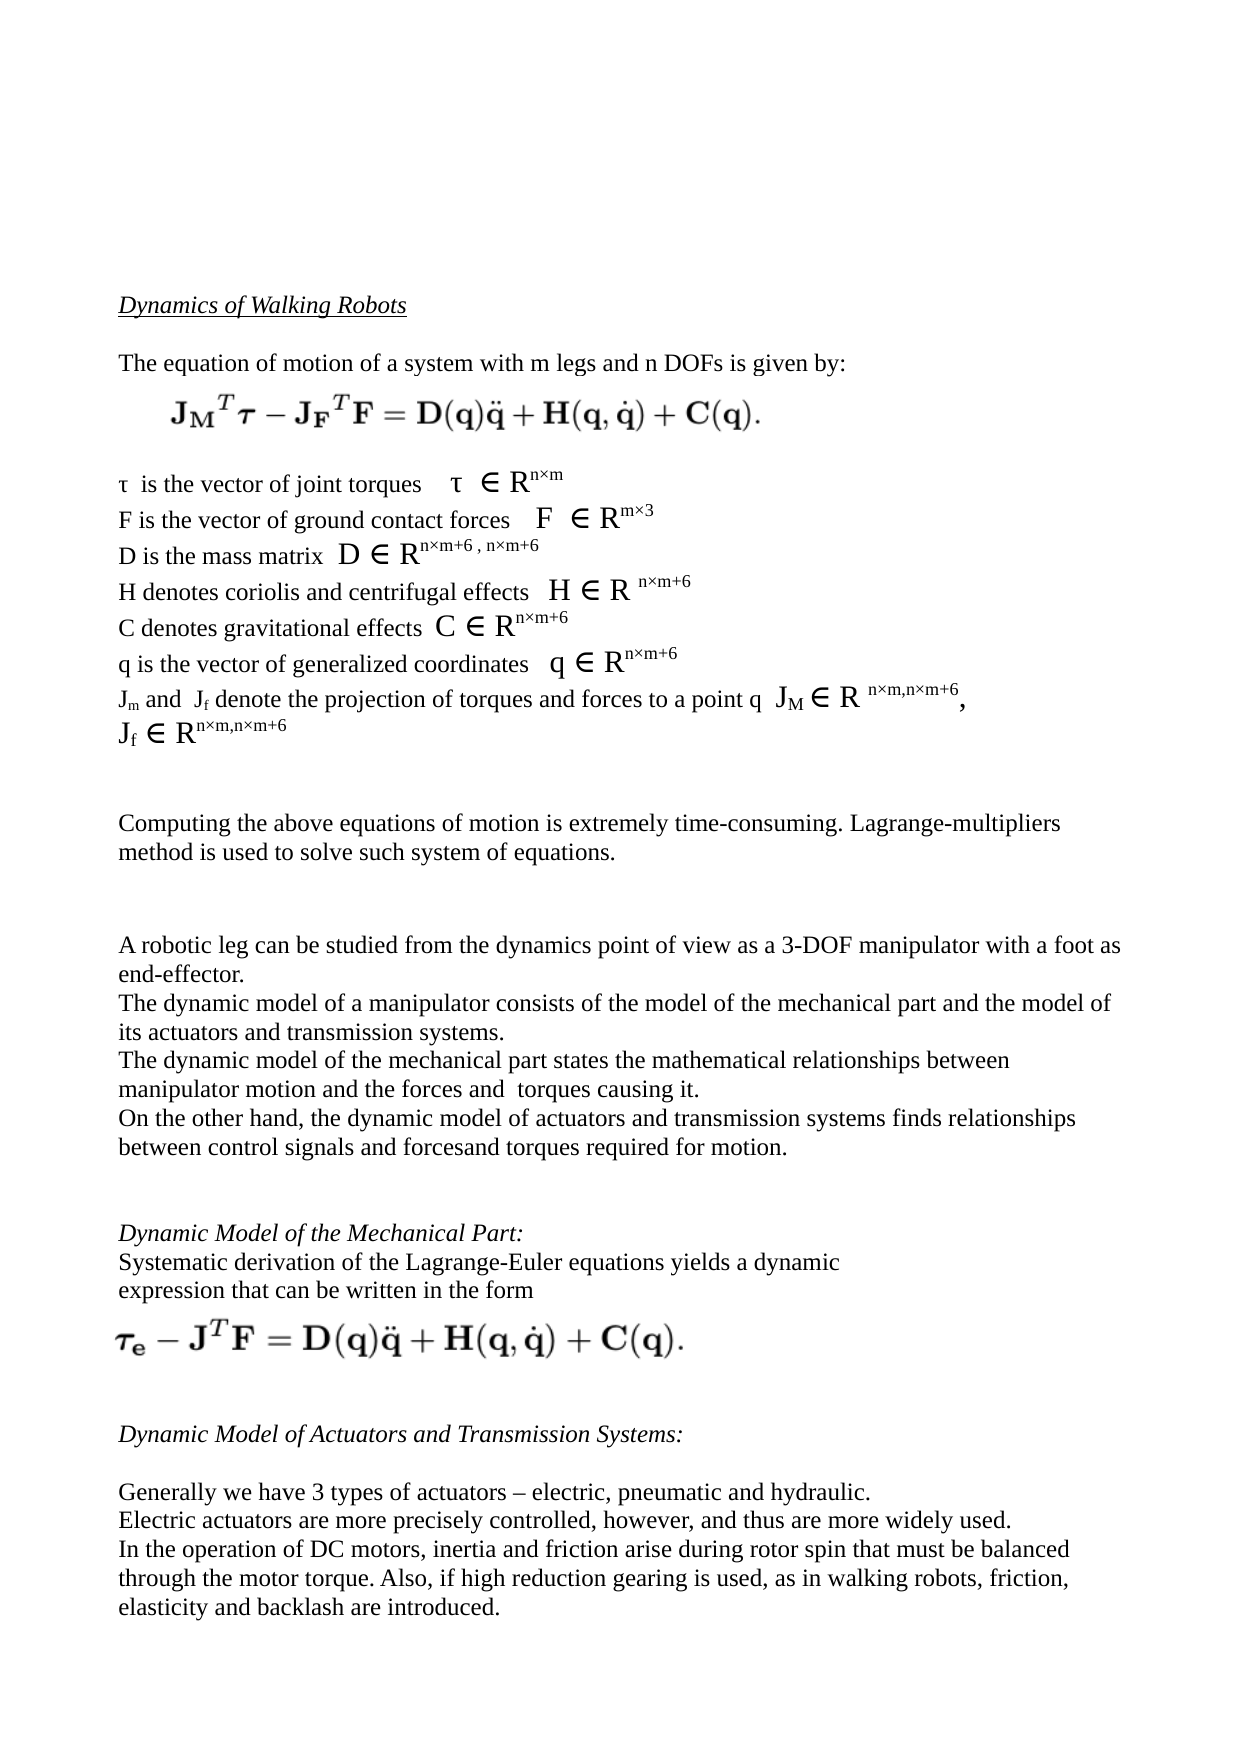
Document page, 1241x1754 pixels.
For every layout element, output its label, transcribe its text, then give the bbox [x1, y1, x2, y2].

text expression that can be written in the form [118, 1275, 1122, 1304]
text H denotes coriolis and centrifugal effects H ∈ R n×m+6 [118, 571, 1122, 607]
text q is the vector of generalized coordinates q ∈ Rn×m+6 [118, 643, 1122, 679]
picture [108, 376, 778, 440]
text Jm and Jf denote the projection of torques and forces to a point q JM ∈ R n×m,n×m+6, [118, 679, 1122, 715]
text Dynamic Model of the Mechanical Part: [118, 1218, 1122, 1247]
text F is the vector of ground contact forces F ∈ Rm×3 [118, 499, 1122, 535]
text Computing the above equations of motion is extremely time-consuming. Lagrange-multipliers method is used to solve such system of equations. [118, 808, 1122, 866]
text Dynamic Model of Actuators and Transmission Systems: [118, 1419, 1122, 1448]
text Dynamics of Walking Robots [118, 291, 1122, 319]
text Electric actuators are more precisely controlled, however, and thus are more widely used. [118, 1505, 1122, 1534]
text The dynamic model of the mechanical part states the mathematical relationships between manipulator motion and the forces and torques causing it. [118, 1045, 1122, 1103]
text τ is the vector of joint torques τ ∈ Rn×m [118, 463, 1122, 499]
text The equation of motion of a system with m legs and n DOFs is given by: [118, 348, 1122, 377]
text A robotic leg can be studied from the dynamics point of view as a 3-DOF manipulator with a foot as end-effector. [118, 930, 1122, 988]
text Jf ∈ Rn×m,n×m+6 [118, 715, 1122, 751]
text In the operation of DC motors, inertia and friction arise during rotor spin that must be balanced through the motor torque. Also, if high reduction gearing is used, as in walking robots, friction, elasticity and backlash are introduced. [118, 1534, 1122, 1620]
text C denotes gravitational effects C ∈ Rn×m+6 [118, 607, 1122, 643]
text Generally we have 3 types of actuators – electric, pneumatic and hydraulic. [118, 1477, 1122, 1505]
text D is the mass matrix D ∈ Rn×m+6 , n×m+6 [118, 535, 1122, 571]
text The dynamic model of a manipulator consists of the model of the mechanical part and the model of its actuators and transmission systems. [118, 988, 1122, 1045]
text On the other hand, the dynamic model of actuators and transmission systems finds relationships between control signals and forcesand torques required for motion. [118, 1103, 1122, 1160]
picture [16, 1304, 747, 1368]
text Systematic derivation of the Lagrange-Euler equations yields a dynamic [118, 1247, 1122, 1275]
